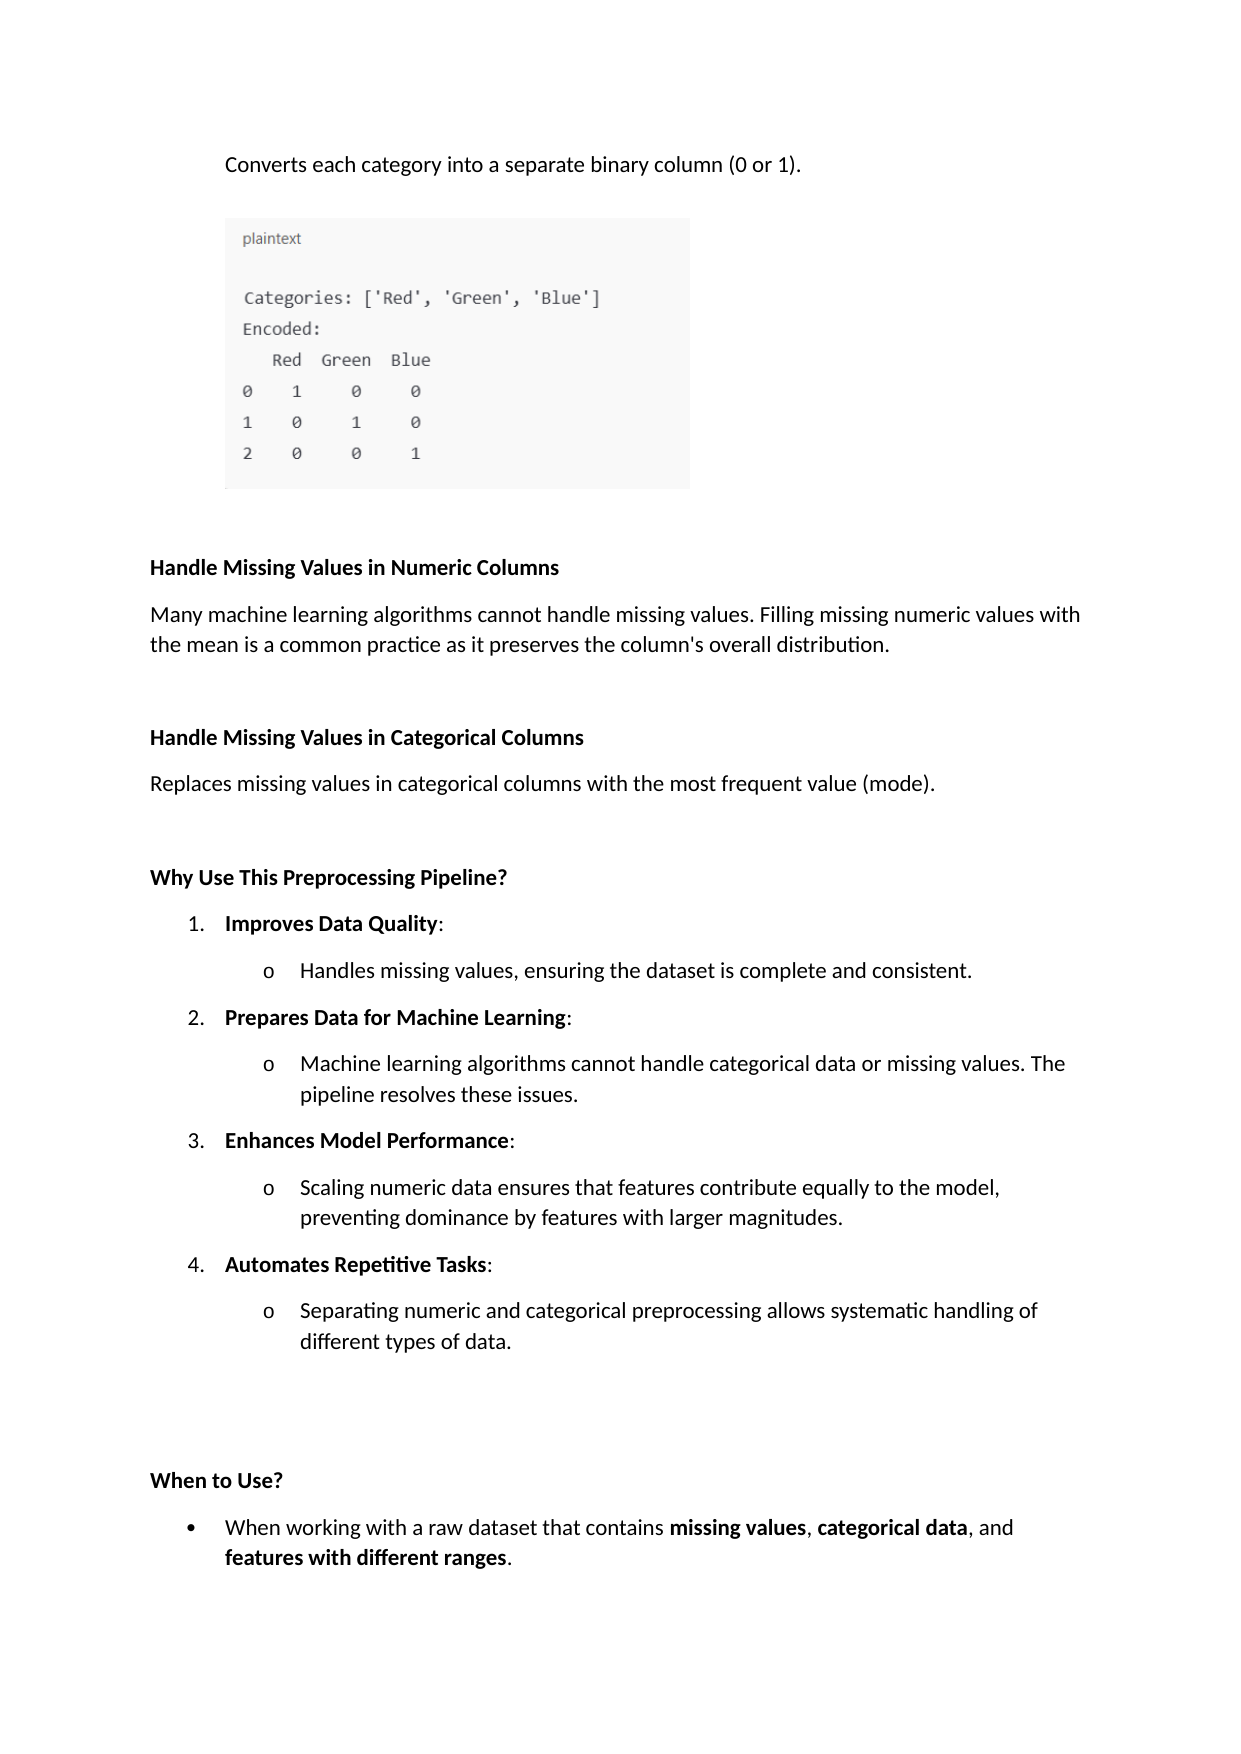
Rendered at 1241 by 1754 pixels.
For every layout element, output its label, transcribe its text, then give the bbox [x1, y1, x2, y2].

list When working with a raw dataset that contains missing values, categorical data, and features with different ranges. [187, 1513, 1090, 1571]
text Handle Missing Values in Categorical Columns [150, 723, 1090, 751]
list Prepares Data for Machine Learning: [187, 1003, 1090, 1031]
text Replaces missing values in categorical columns with the most frequent value (mode). [150, 769, 1090, 797]
list Separating numeric and categorical preprocessing allows systematic handling of different types of data. [262, 1297, 1090, 1355]
list Improves Data Quality: [187, 909, 1090, 937]
text Why Use This Preprocessing Pipeline? [150, 863, 1090, 891]
text Converts each category into a separate binary column (0 or 1). [150, 150, 1090, 178]
text When to Use? [150, 1467, 1090, 1495]
list Enhances Model Performance: [187, 1126, 1090, 1154]
list Scaling numeric data ensures that features contribute equally to the model, preventing dominance by features with larger magnitudes. [262, 1173, 1090, 1231]
list Handles missing values, ensuring the dataset is complete and consistent. [262, 956, 1090, 984]
text Many machine learning algorithms cannot handle missing values. Filling missing numeric values with the mean is a common practice as it preserves the column's overall distribution. [150, 600, 1090, 658]
text Handle Missing Values in Numeric Columns [150, 553, 1090, 581]
list Machine learning algorithms cannot handle categorical data or missing values. The pipeline resolves these issues. [262, 1049, 1090, 1108]
list Automates Repetitive Tasks: [187, 1250, 1090, 1278]
